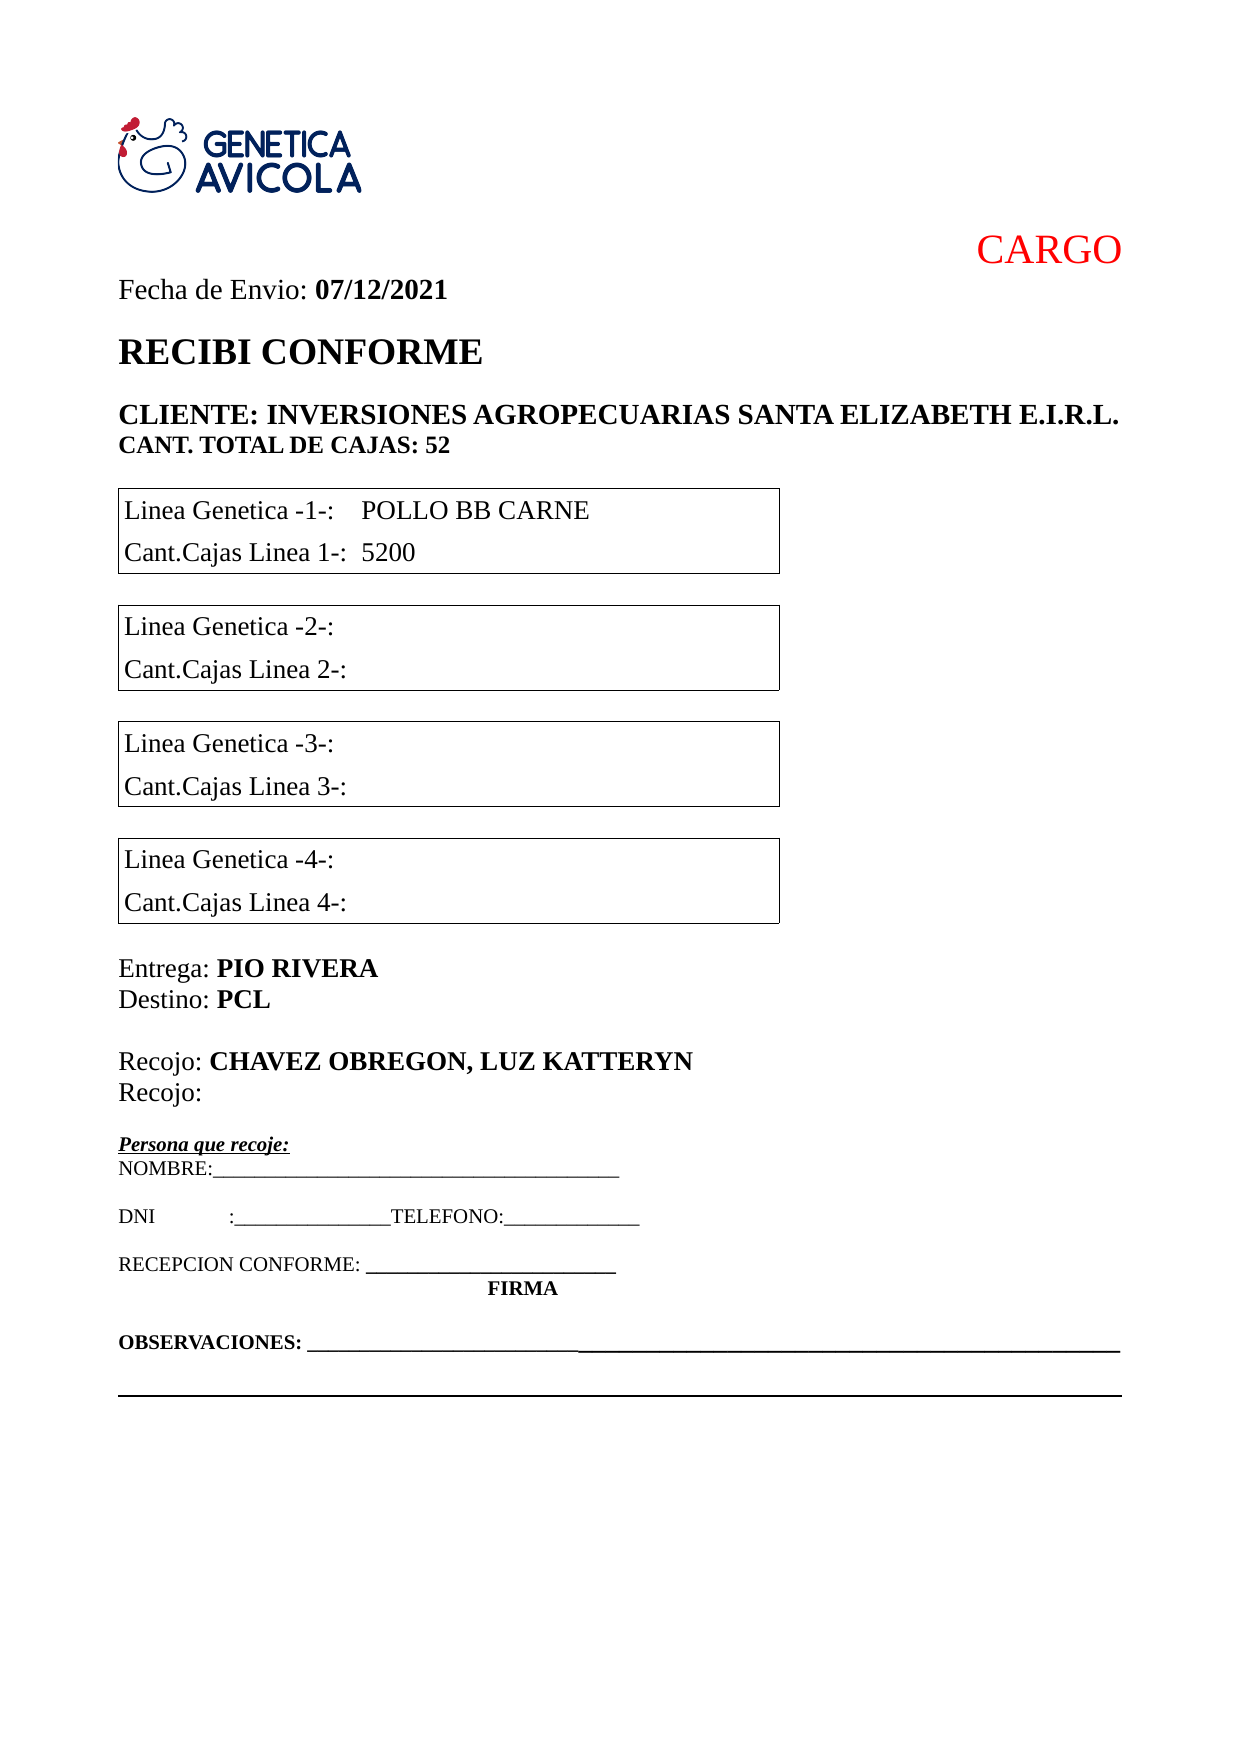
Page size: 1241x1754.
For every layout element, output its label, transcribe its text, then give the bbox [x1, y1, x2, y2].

text RECIBI CONFORME [118, 330, 1122, 373]
text Destino: PCL [118, 983, 1122, 1014]
table_cell Linea Genetica -4-: [119, 839, 356, 880]
table_cell [118, 691, 356, 721]
table_cell [118, 574, 356, 604]
table_cell Cant.Cajas Linea 3-: [119, 764, 356, 806]
table_cell [356, 764, 779, 806]
text Entrega: PIO RIVERA [118, 952, 1122, 983]
table_header Linea Genetica -1-: [119, 489, 356, 531]
table_cell [356, 691, 779, 721]
table_cell [118, 807, 356, 838]
table_cell Cant.Cajas Linea 1-: [119, 531, 356, 573]
text OBSERVACIONES: __________________________________________________________________ [118, 1324, 1122, 1355]
table_cell [356, 839, 779, 880]
table_header POLLO BB CARNE [356, 489, 779, 531]
text FIRMA [118, 1276, 1122, 1300]
text CARGO [118, 224, 1122, 272]
text Recojo: [118, 1076, 1122, 1108]
table_cell [356, 606, 779, 647]
text NOMBRE:_______________________________________ [118, 1156, 1122, 1180]
table_cell [356, 574, 779, 604]
table_cell [356, 880, 779, 923]
text CLIENTE: INVERSIONES AGROPECUARIAS SANTA ELIZABETH E.I.R.L. [118, 397, 1122, 431]
table_cell [356, 807, 779, 838]
picture [117, 117, 362, 193]
text DNI :_______________TELEFONO:_____________ [118, 1204, 1122, 1228]
table_cell Linea Genetica -3-: [119, 722, 356, 764]
table_cell Cant.Cajas Linea 2-: [119, 647, 356, 690]
table_cell [356, 647, 779, 690]
text Persona que recoje: [118, 1132, 1122, 1156]
text Fecha de Envio: 07/12/2021 [118, 272, 1122, 306]
table_cell 5200 [356, 531, 779, 573]
table_cell [356, 722, 779, 764]
table_cell Cant.Cajas Linea 4-: [119, 880, 356, 923]
text Recojo: CHAVEZ OBREGON, LUZ KATTERYN [118, 1045, 1122, 1076]
table_cell Linea Genetica -2-: [119, 606, 356, 647]
text RECEPCION CONFORME: ________________________ [118, 1252, 1122, 1276]
text CANT. TOTAL DE CAJAS: 52 [118, 431, 1122, 459]
